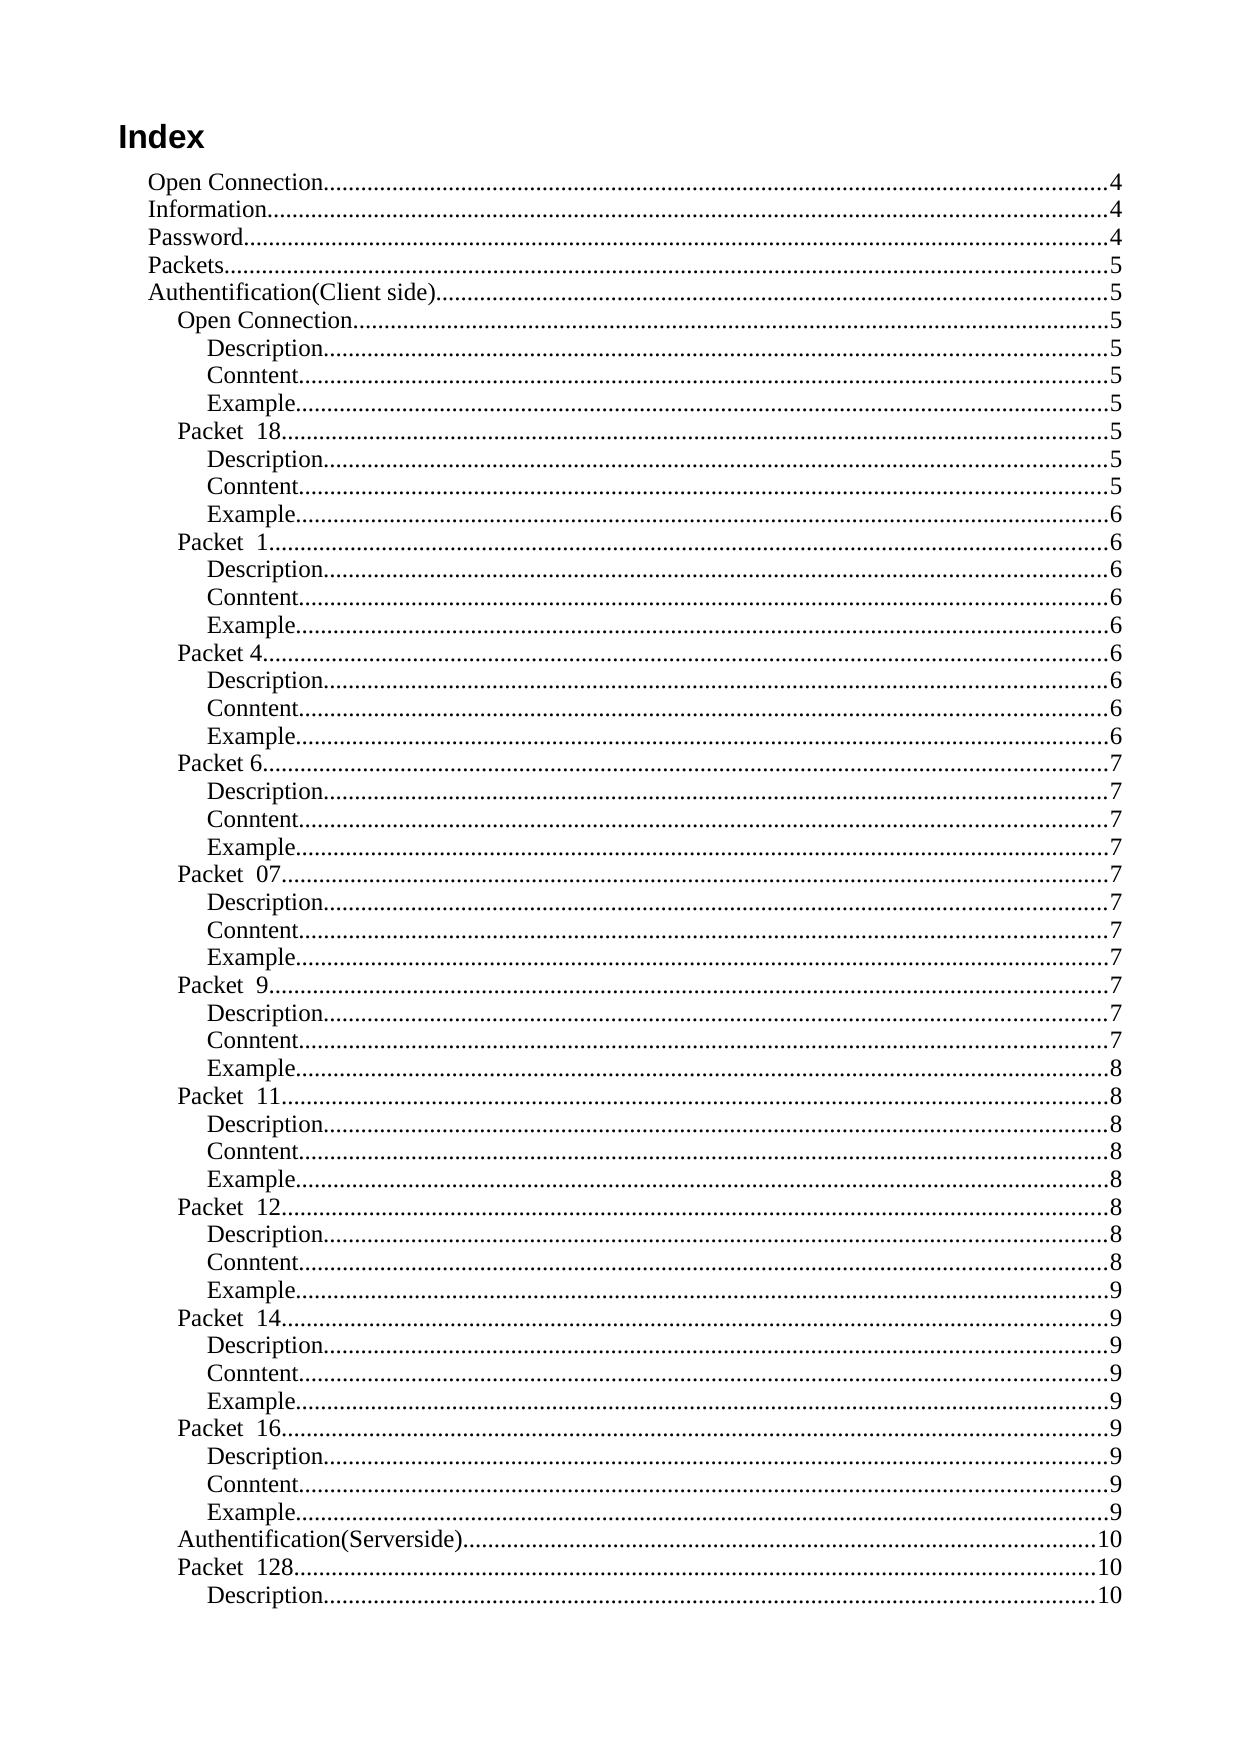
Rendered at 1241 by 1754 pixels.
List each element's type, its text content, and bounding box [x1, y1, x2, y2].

text Description 9 [207, 1331, 1122, 1359]
text Authentification(Serverside) 10 [177, 1525, 1122, 1553]
text Example 5 [207, 389, 1122, 417]
text Conntent 6 [207, 583, 1122, 611]
text Packet 1 6 [177, 528, 1122, 556]
text Information 4 [148, 195, 1122, 223]
text Example 9 [207, 1387, 1122, 1414]
text Description 5 [207, 445, 1122, 472]
text Conntent 9 [207, 1359, 1122, 1387]
text Description 5 [207, 334, 1122, 362]
text Example 6 [207, 500, 1122, 528]
text Description 7 [207, 999, 1122, 1027]
text Description 10 [207, 1581, 1122, 1608]
text Conntent 6 [207, 694, 1122, 722]
text Conntent 8 [207, 1137, 1122, 1165]
text Example 8 [207, 1054, 1122, 1082]
text Password 4 [148, 223, 1122, 251]
text Packet 18 5 [177, 417, 1122, 445]
text Example 8 [207, 1165, 1122, 1193]
text Description 9 [207, 1442, 1122, 1470]
text Packet 6 7 [177, 749, 1122, 777]
text Packet 16 9 [177, 1414, 1122, 1442]
text Description 8 [207, 1110, 1122, 1137]
text Example 6 [207, 722, 1122, 749]
text Description 6 [207, 666, 1122, 694]
text Example 6 [207, 611, 1122, 639]
text Conntent 5 [207, 472, 1122, 500]
subtitle Index [118, 118, 1122, 155]
text Conntent 7 [207, 916, 1122, 943]
text Example 9 [207, 1276, 1122, 1304]
text Example 9 [207, 1498, 1122, 1525]
text Open Connection 4 [148, 168, 1122, 195]
text Packet 12 8 [177, 1193, 1122, 1221]
text Conntent 7 [207, 805, 1122, 833]
text Description 8 [207, 1221, 1122, 1248]
text Packets 5 [148, 251, 1122, 278]
text Example 7 [207, 833, 1122, 860]
text Packet 11 8 [177, 1082, 1122, 1110]
text Packet 07 7 [177, 860, 1122, 888]
text Description 7 [207, 777, 1122, 805]
text Example 7 [207, 943, 1122, 971]
text Packet 9 7 [177, 971, 1122, 999]
text Packet 4 6 [177, 639, 1122, 666]
text Conntent 5 [207, 362, 1122, 389]
text Conntent 9 [207, 1470, 1122, 1498]
text Conntent 8 [207, 1248, 1122, 1276]
text Packet 14 9 [177, 1304, 1122, 1331]
text Open Connection 5 [177, 306, 1122, 334]
text Packet 128 10 [177, 1553, 1122, 1581]
text Description 6 [207, 556, 1122, 583]
text Conntent 7 [207, 1027, 1122, 1054]
text Authentification(Client side) 5 [148, 278, 1122, 306]
text Description 7 [207, 888, 1122, 916]
